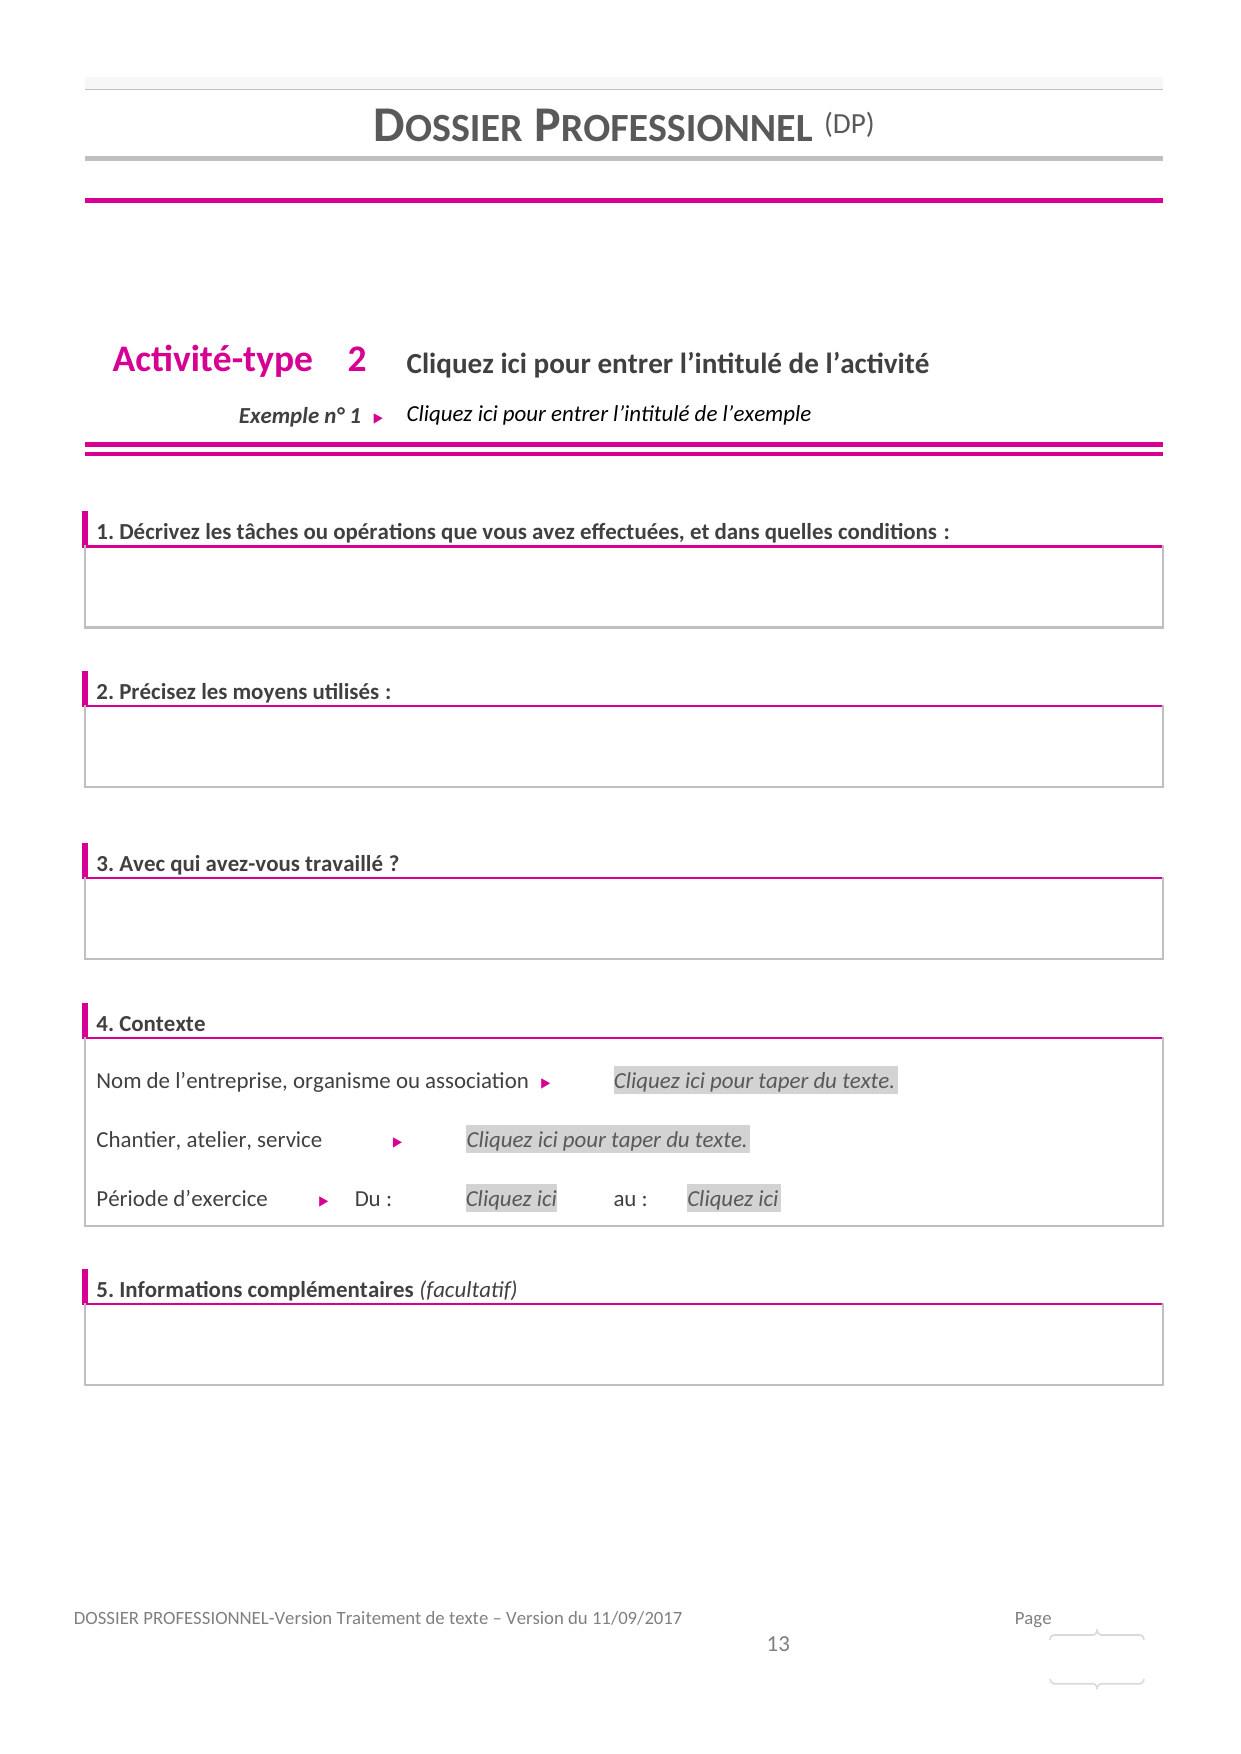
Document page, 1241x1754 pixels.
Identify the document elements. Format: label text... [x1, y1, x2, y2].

table_cell [86, 1363, 1162, 1384]
table_header Cliquez ici pour entrer l’intitulé de l’activité [395, 329, 1163, 381]
table_cell 4. Contexte [88, 1003, 1163, 1037]
table_header 2 [336, 329, 395, 381]
table_cell 1. Décrivez les tâches ou opérations que vous avez effectuées, et dans quelles conditions : [88, 511, 1163, 545]
table_cell [85, 629, 1104, 650]
table_cell [1104, 960, 1163, 982]
table_cell [86, 1305, 1162, 1326]
table_cell Cliquez ici pour entrer l’intitulé de l’exemple [395, 381, 1163, 442]
table_cell [85, 1248, 1104, 1269]
table_cell [1104, 1269, 1163, 1303]
table_cell [1104, 629, 1163, 650]
table_cell [86, 937, 1162, 958]
table_cell 5. Informations complémentaires (facultatif) [88, 1269, 1104, 1303]
table_cell Nom de l’entreprise, organisme ou association  [86, 1060, 589, 1107]
table_cell [86, 605, 1162, 626]
table_cell [86, 707, 1162, 728]
table_cell [86, 765, 1162, 786]
table_cell Exemple n° 1  [85, 381, 395, 442]
table_cell [86, 1039, 589, 1060]
table_cell Chantier, atelier, service  [86, 1107, 455, 1166]
table_cell 2. Précisez les moyens utilisés : [88, 671, 1163, 705]
table_cell [85, 809, 1163, 843]
table_cell Cliquez ici pour taper du texte. [455, 1107, 1162, 1166]
table_cell Période d’exercice Du : Cliquez ici au : Cliquez ici [86, 1166, 1162, 1224]
table_cell 3. Avec qui avez-vous travaillé ? [88, 843, 1163, 877]
table_cell [1104, 1248, 1163, 1269]
table_cell [85, 960, 1104, 982]
table_cell [86, 569, 1162, 605]
table_cell [85, 788, 1163, 809]
table_cell [85, 456, 1163, 490]
table_cell [85, 1227, 1104, 1248]
table_cell [85, 447, 1163, 452]
table_cell Cliquez ici pour taper du texte. [589, 1060, 1162, 1107]
table_cell [1104, 1227, 1163, 1248]
table_cell [86, 901, 1162, 937]
table_cell [85, 650, 1163, 671]
table_cell [85, 982, 1163, 1003]
table_cell [86, 548, 1162, 569]
table_cell [86, 879, 1162, 901]
table_cell [86, 1326, 1162, 1363]
table_cell [85, 490, 1163, 511]
table_header Activité-type [85, 329, 336, 381]
table_cell [86, 728, 1162, 765]
table_cell [589, 1039, 1162, 1060]
